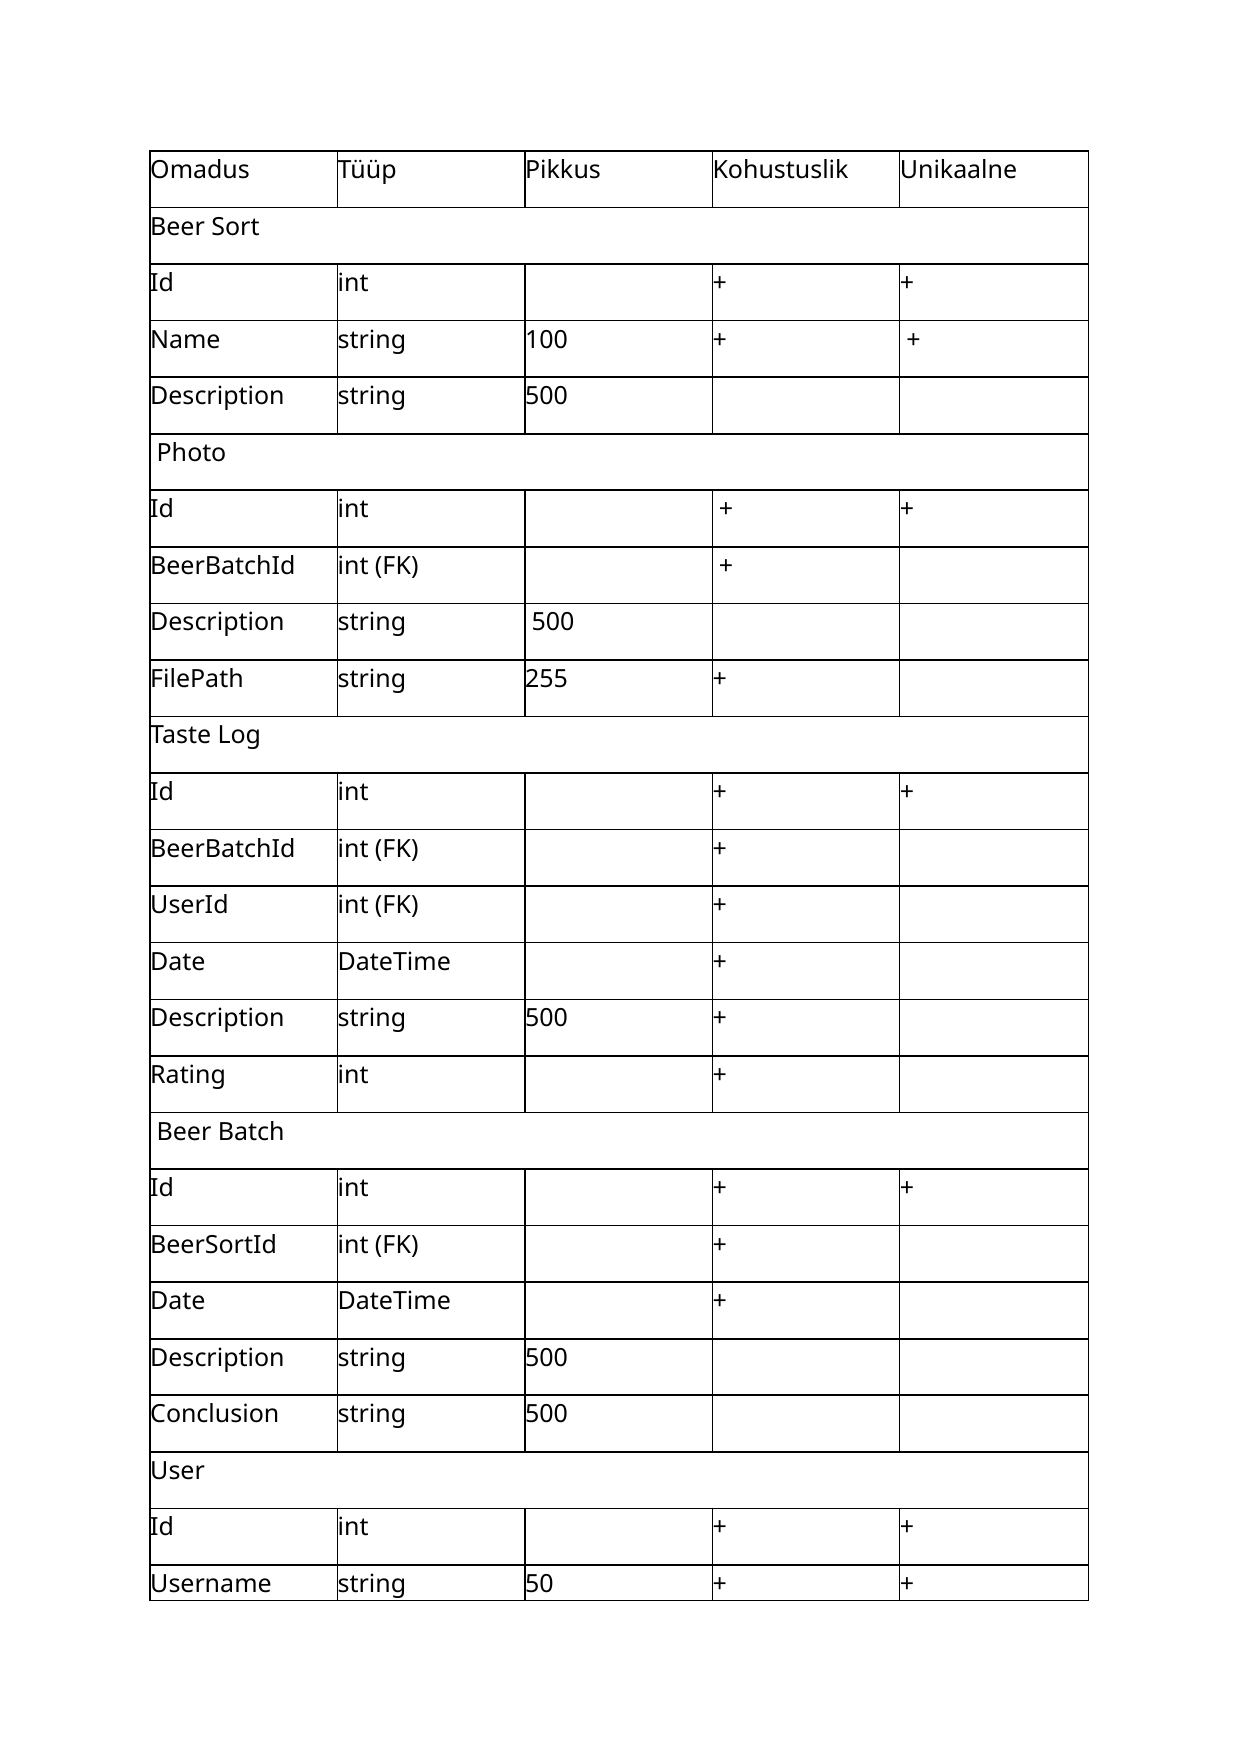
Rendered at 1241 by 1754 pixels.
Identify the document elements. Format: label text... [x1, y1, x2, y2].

table_cell [526, 1170, 712, 1225]
table_header Tüüp [338, 152, 524, 207]
table_cell Description [151, 1340, 337, 1394]
table_cell Taste Log [151, 717, 1088, 772]
table_cell string [338, 1396, 524, 1451]
table_cell + [713, 321, 899, 376]
table_cell int (FK) [338, 830, 524, 885]
table_cell [900, 1340, 1088, 1394]
table_cell FilePath [151, 661, 337, 716]
table_cell 100 [526, 321, 712, 376]
table_header Kohustuslik [713, 152, 899, 207]
table_cell string [338, 378, 524, 433]
table_cell string [338, 661, 524, 716]
table_cell int [338, 265, 524, 320]
table_cell Username [151, 1566, 337, 1600]
table_cell [900, 1396, 1088, 1451]
table_cell [526, 1283, 712, 1338]
table_cell + [713, 548, 899, 602]
table_cell + [713, 265, 899, 320]
table_cell Date [151, 943, 337, 998]
table_cell + [713, 661, 899, 716]
table_cell [900, 1226, 1088, 1281]
table_cell + [713, 1566, 899, 1600]
table_cell [526, 265, 712, 320]
table_cell Description [151, 378, 337, 433]
table_cell + [713, 943, 899, 998]
table_header Pikkus [526, 152, 712, 207]
table_cell 500 [526, 378, 712, 433]
table_cell BeerSortId [151, 1226, 337, 1281]
table_cell Id [151, 491, 337, 546]
table_cell Beer Sort [151, 208, 1088, 263]
table_cell string [338, 604, 524, 659]
table_cell int (FK) [338, 548, 524, 602]
table_cell BeerBatchId [151, 830, 337, 885]
table_cell 500 [526, 604, 712, 659]
table_cell [526, 887, 712, 942]
table_cell Id [151, 774, 337, 829]
table_cell 500 [526, 1396, 712, 1451]
table_cell Date [151, 1283, 337, 1338]
table_cell DateTime [338, 943, 524, 998]
table_cell [900, 661, 1088, 716]
table_cell [900, 548, 1088, 602]
table_cell 50 [526, 1566, 712, 1600]
table_cell + [713, 1170, 899, 1225]
table_cell [900, 378, 1088, 433]
table_cell Beer Batch [151, 1113, 1088, 1168]
table_cell int [338, 1057, 524, 1112]
table_cell [713, 378, 899, 433]
table_cell + [713, 1509, 899, 1564]
table_cell UserId [151, 887, 337, 942]
table_cell string [338, 1340, 524, 1394]
table_cell + [900, 1170, 1088, 1225]
table_header Omadus [151, 152, 337, 207]
table_cell + [713, 774, 899, 829]
table_cell int (FK) [338, 887, 524, 942]
table_cell [900, 830, 1088, 885]
table_cell + [900, 1509, 1088, 1564]
table_cell string [338, 1566, 524, 1600]
table_cell + [713, 491, 899, 546]
table_cell + [713, 1226, 899, 1281]
table_cell [526, 830, 712, 885]
table_cell [526, 491, 712, 546]
table_cell int [338, 491, 524, 546]
table_cell Id [151, 1509, 337, 1564]
table_cell [526, 548, 712, 602]
table_cell Description [151, 1000, 337, 1055]
table_cell int [338, 1509, 524, 1564]
table_cell + [900, 265, 1088, 320]
table_cell + [713, 887, 899, 942]
table_cell Conclusion [151, 1396, 337, 1451]
table_cell [526, 774, 712, 829]
table_cell [900, 1283, 1088, 1338]
table_cell string [338, 1000, 524, 1055]
table_cell Id [151, 1170, 337, 1225]
table_cell + [900, 774, 1088, 829]
table_cell Rating [151, 1057, 337, 1112]
table_cell [713, 1396, 899, 1451]
table_cell Id [151, 265, 337, 320]
table_cell 500 [526, 1340, 712, 1394]
table_cell [526, 943, 712, 998]
table_cell 255 [526, 661, 712, 716]
table_cell [900, 887, 1088, 942]
table_cell + [900, 491, 1088, 546]
table_cell + [713, 1057, 899, 1112]
table_cell DateTime [338, 1283, 524, 1338]
table_cell + [713, 830, 899, 885]
table_cell + [900, 1566, 1088, 1600]
table_cell + [713, 1283, 899, 1338]
table_cell [900, 1000, 1088, 1055]
table_cell [713, 1340, 899, 1394]
table_cell + [713, 1000, 899, 1055]
table_cell int [338, 1170, 524, 1225]
table_cell int [338, 774, 524, 829]
table_cell BeerBatchId [151, 548, 337, 602]
table_cell [900, 604, 1088, 659]
table_cell Photo [151, 435, 1088, 489]
table_cell string [338, 321, 524, 376]
table_cell User [151, 1453, 1088, 1507]
table_cell [526, 1509, 712, 1564]
table_header Unikaalne [900, 152, 1088, 207]
table_cell [900, 1057, 1088, 1112]
table_cell [713, 604, 899, 659]
table_cell [526, 1057, 712, 1112]
table_cell Description [151, 604, 337, 659]
table_cell [900, 943, 1088, 998]
table_cell + [900, 321, 1088, 376]
table_cell [526, 1226, 712, 1281]
table_cell 500 [526, 1000, 712, 1055]
table_cell int (FK) [338, 1226, 524, 1281]
table_cell Name [151, 321, 337, 376]
